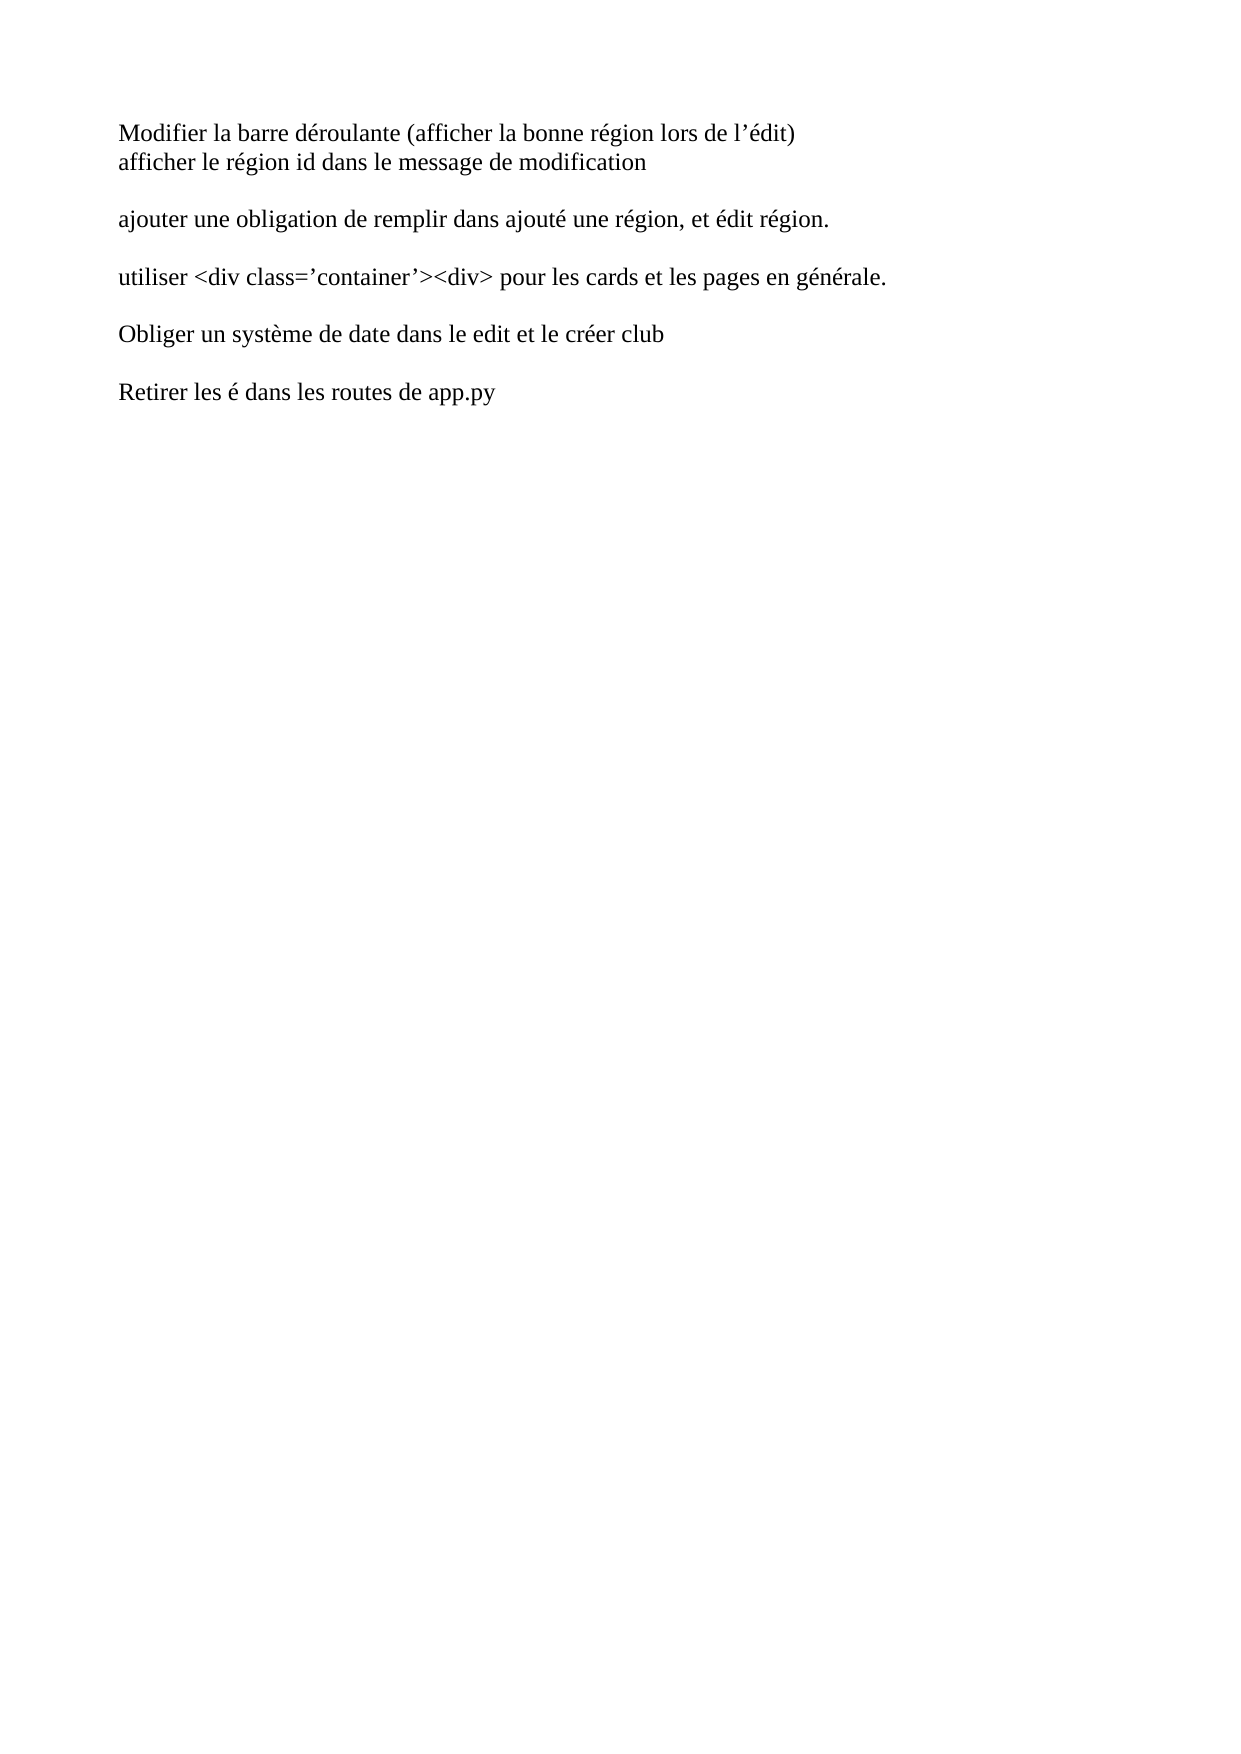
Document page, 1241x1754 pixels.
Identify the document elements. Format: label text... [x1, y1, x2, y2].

text ajouter une obligation de remplir dans ajouté une région, et édit région. [118, 204, 1122, 233]
text afficher le région id dans le message de modification [118, 147, 1122, 176]
text Modifier la barre déroulante (afficher la bonne région lors de l’édit) [118, 118, 1122, 147]
text utiliser <div class=’container’><div> pour les cards et les pages en générale. [118, 262, 1122, 291]
text Retirer les é dans les routes de app.py [118, 377, 1122, 406]
text Obliger un système de date dans le edit et le créer club [118, 319, 1122, 348]
